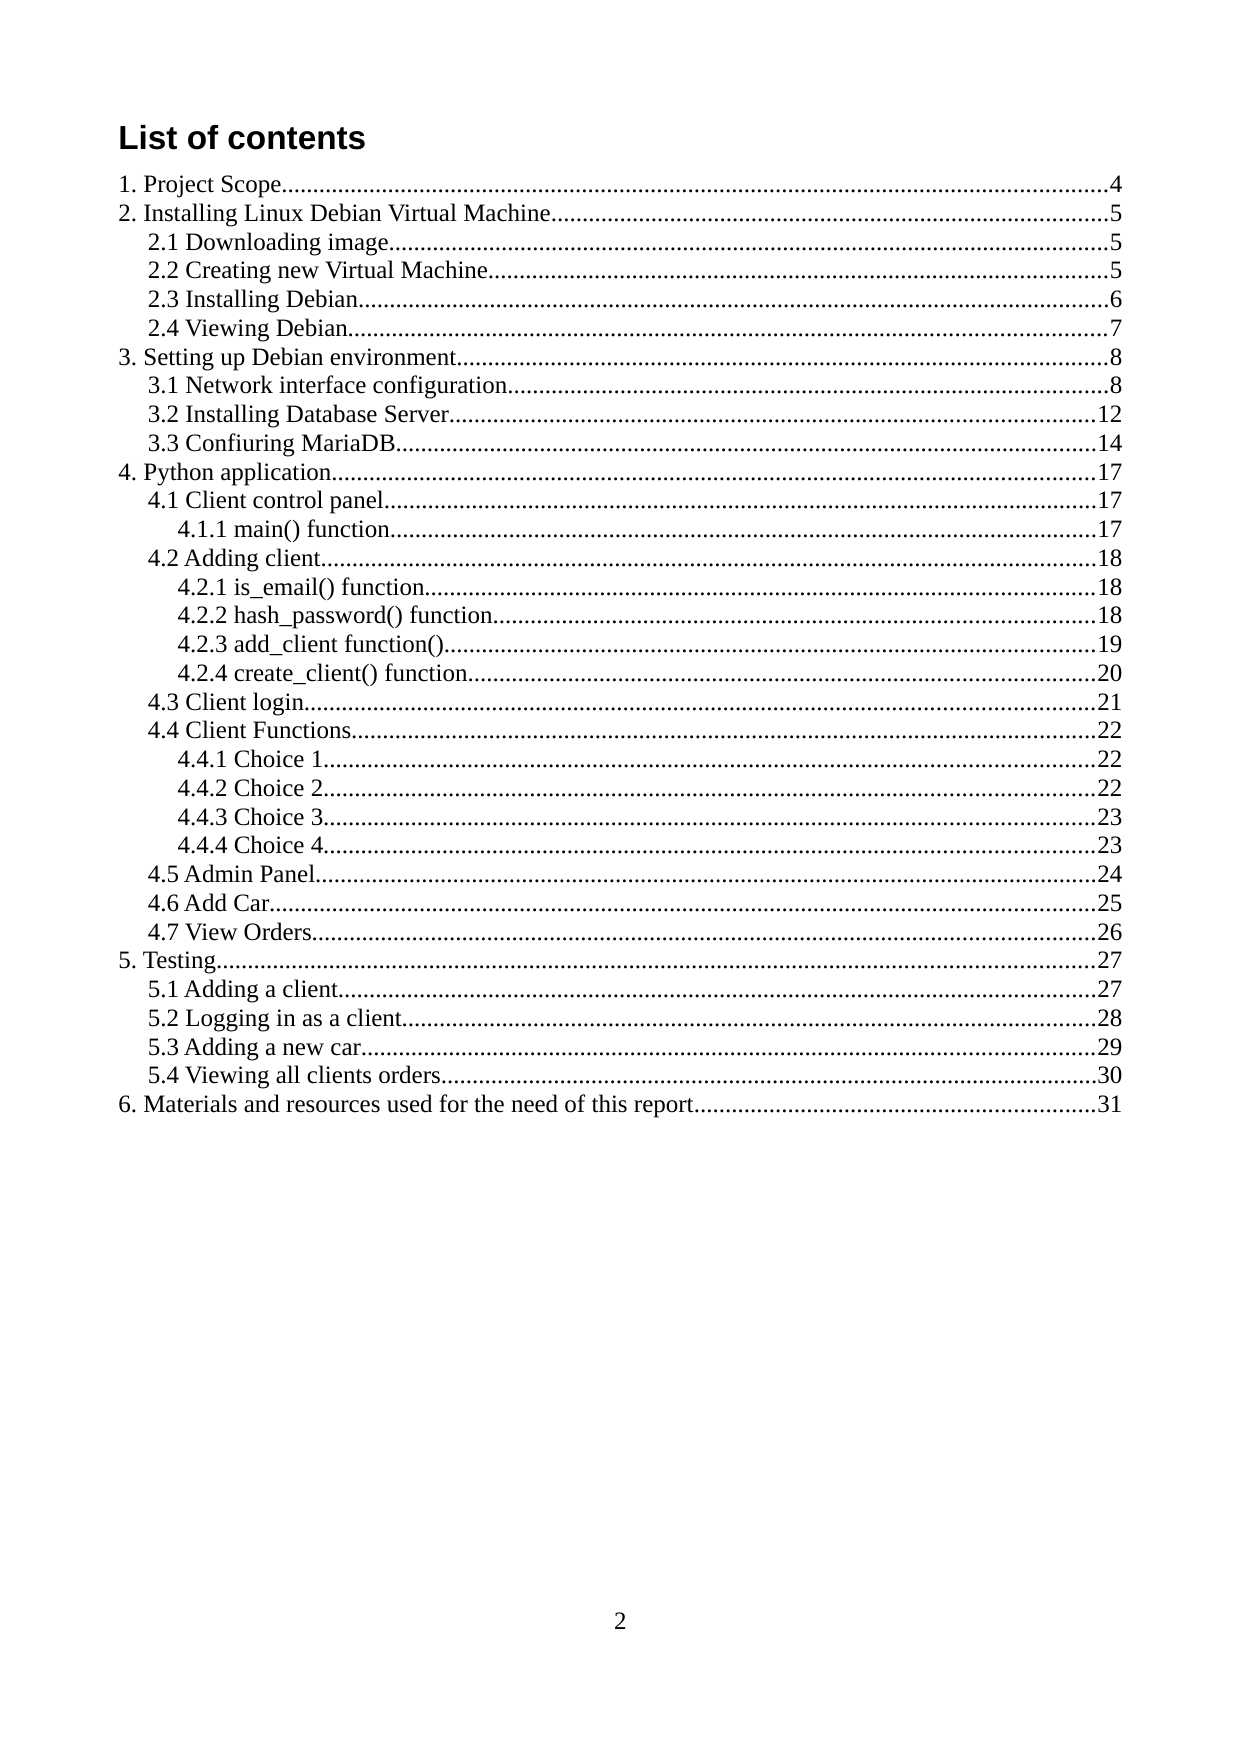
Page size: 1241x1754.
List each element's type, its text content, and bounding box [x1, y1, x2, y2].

text 4.5 Admin Panel 24 [148, 859, 1122, 888]
text 4.1.1 main() function 17 [177, 514, 1122, 543]
text 4. Python application 17 [118, 457, 1122, 485]
text 4.2.4 create_client() function 20 [177, 658, 1122, 687]
text 4.4.1 Choice 1 22 [177, 744, 1122, 773]
text 4.2 Adding client 18 [148, 543, 1122, 572]
text 4.6 Add Car 25 [148, 888, 1122, 917]
text 6. Materials and resources used for the need of this report 31 [118, 1089, 1122, 1118]
text 1. Project Scope 4 [118, 169, 1122, 198]
text 4.3 Client login 21 [148, 687, 1122, 715]
text 4.4.3 Choice 3 23 [177, 802, 1122, 830]
text 5.2 Logging in as a client 28 [148, 1003, 1122, 1032]
text 2. Installing Linux Debian Virtual Machine 5 [118, 198, 1122, 227]
subtitle List of contents [118, 118, 1122, 157]
text 3.3 Confiuring MariaDB 14 [148, 428, 1122, 457]
text 4.1 Client control panel 17 [148, 485, 1122, 514]
text 4.4.2 Choice 2 22 [177, 773, 1122, 802]
text 4.2.1 is_email() function 18 [177, 572, 1122, 600]
text 2.3 Installing Debian 6 [148, 284, 1122, 313]
text 5.1 Adding a client 27 [148, 974, 1122, 1003]
text 4.2.2 hash_password() function 18 [177, 600, 1122, 629]
text 5.3 Adding a new car 29 [148, 1032, 1122, 1060]
text 2.1 Downloading image 5 [148, 227, 1122, 255]
text 4.4.4 Choice 4 23 [177, 830, 1122, 859]
text 2.4 Viewing Debian 7 [148, 313, 1122, 342]
text 5.4 Viewing all clients orders 30 [148, 1060, 1122, 1089]
text 3.2 Installing Database Server 12 [148, 399, 1122, 428]
text 4.2.3 add_client function() 19 [177, 629, 1122, 658]
text 4.7 View Orders 26 [148, 917, 1122, 945]
text 4.4 Client Functions 22 [148, 715, 1122, 744]
text 3. Setting up Debian environment 8 [118, 342, 1122, 370]
text 5. Testing 27 [118, 945, 1122, 974]
text 2.2 Creating new Virtual Machine 5 [148, 255, 1122, 284]
text 3.1 Network interface configuration 8 [148, 370, 1122, 399]
